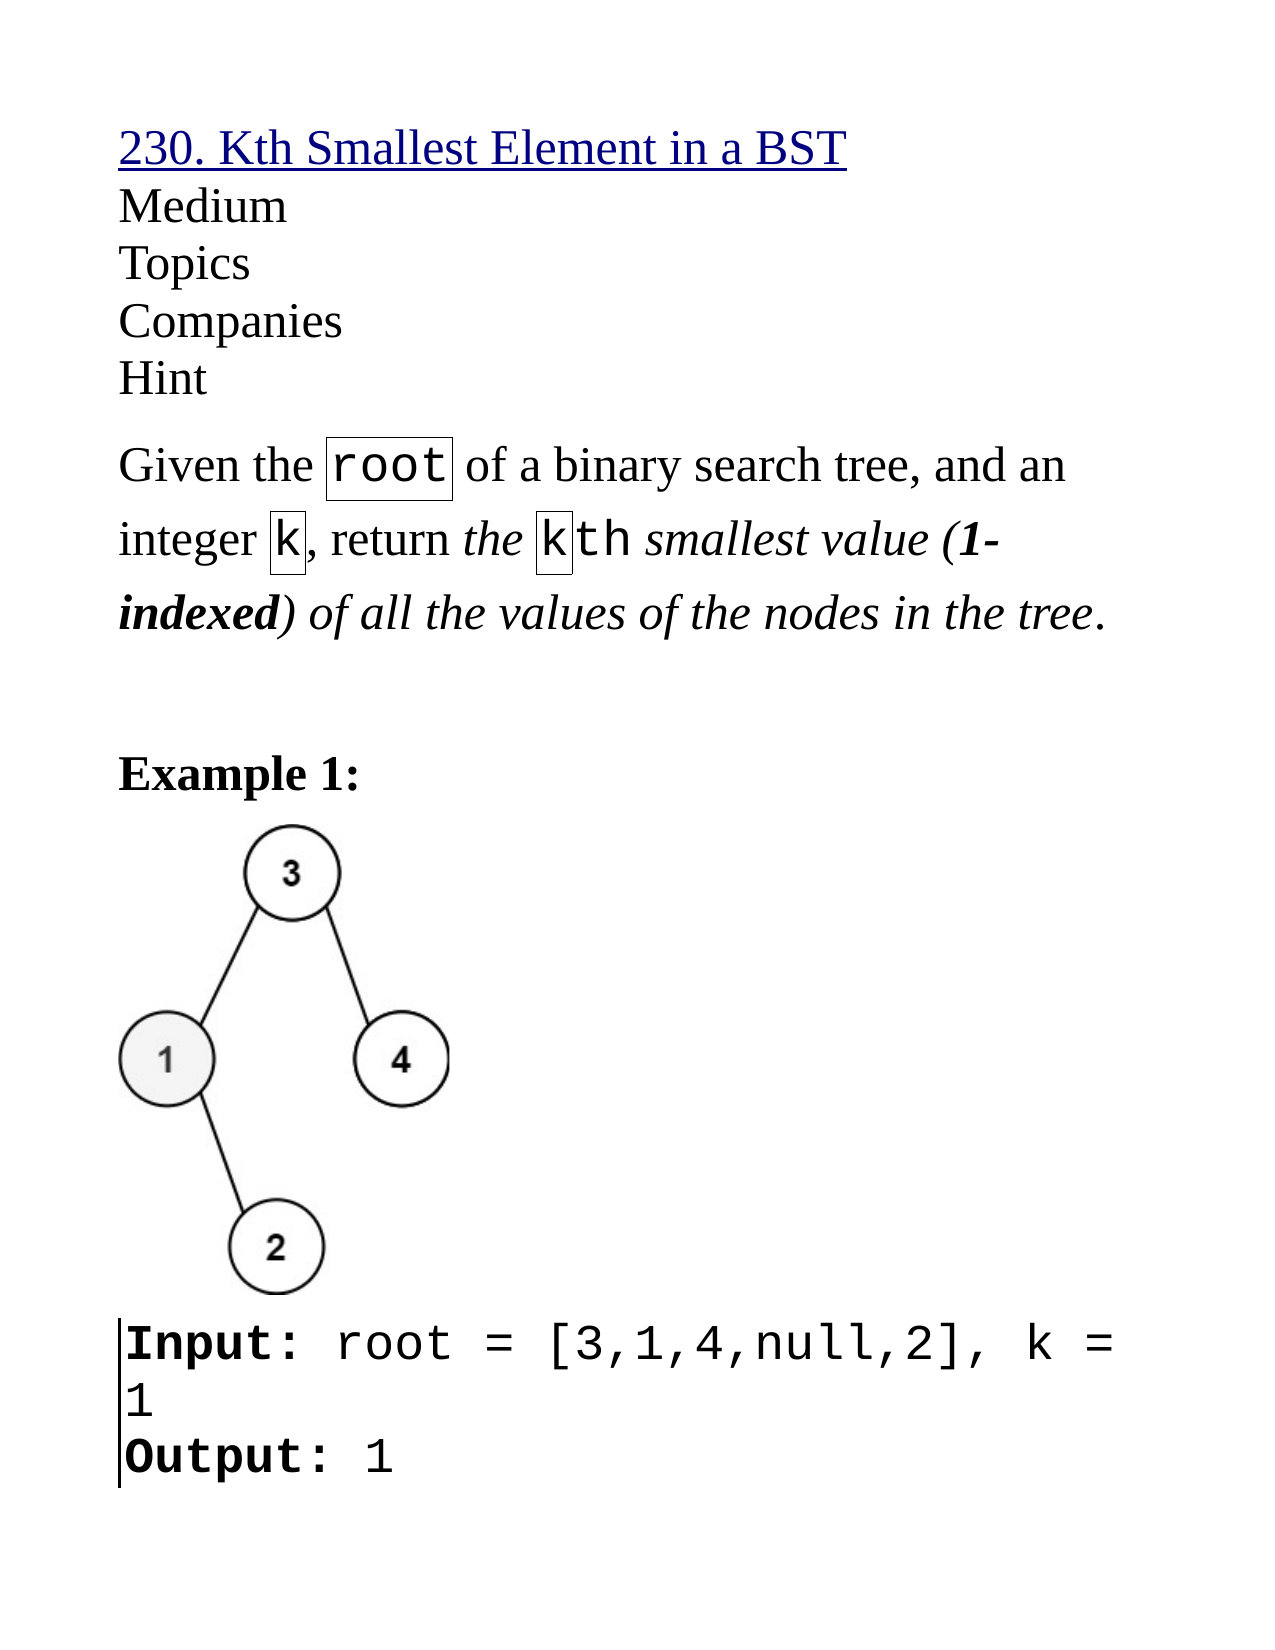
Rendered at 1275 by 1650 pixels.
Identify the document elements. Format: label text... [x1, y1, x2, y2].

text 230. Kth Smallest Element in a BST [118, 118, 1157, 176]
text Medium [118, 176, 1157, 233]
text Example 1: [118, 744, 1157, 801]
text Topics [118, 233, 1157, 291]
picture [118, 824, 450, 1295]
text Hint [118, 348, 1157, 406]
text Output: 1 [121, 1431, 1157, 1488]
text Input: root = [3,1,4,null,2], k = 1 [121, 1318, 1157, 1431]
text Given the root of a binary search tree, and an integer k, return the kth smallest value (1-indexed) of all the values of the nodes in the tree. [118, 435, 1157, 640]
text Companies [118, 291, 1157, 348]
